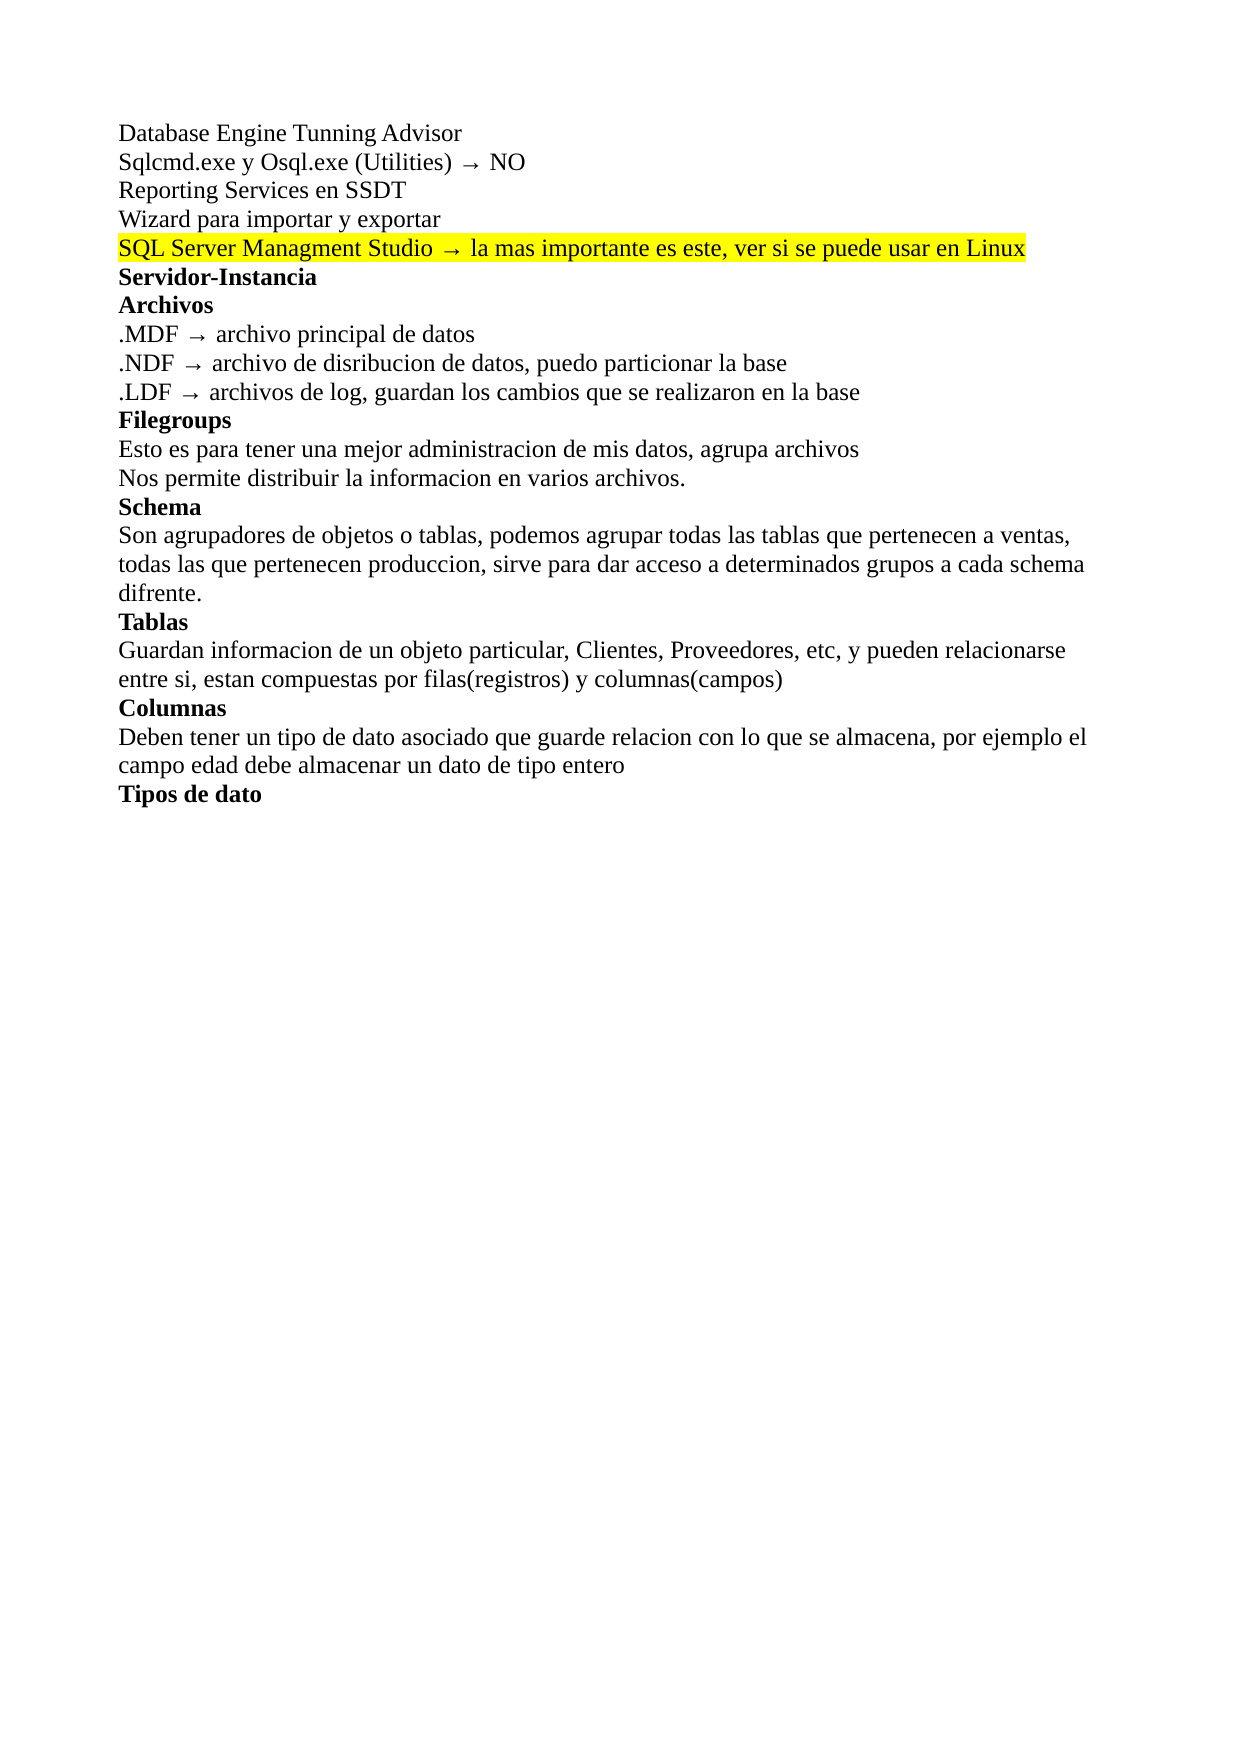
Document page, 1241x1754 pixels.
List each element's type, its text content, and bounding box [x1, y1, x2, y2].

text Schema [118, 492, 1122, 521]
text Columnas [118, 693, 1122, 722]
text Tablas [118, 607, 1122, 636]
text Servidor-Instancia [118, 262, 1122, 291]
text Esto es para tener una mejor administracion de mis datos, agrupa archivos [118, 434, 1122, 463]
text Database Engine Tunning Advisor [118, 118, 1122, 147]
text .NDF → archivo de disribucion de datos, puedo particionar la base [118, 348, 1122, 377]
text Filegroups [118, 406, 1122, 434]
text Reporting Services en SSDT [118, 176, 1122, 204]
text SQL Server Managment Studio → la mas importante es este, ver si se puede usar en Linux [118, 233, 1122, 262]
text Wizard para importar y exportar [118, 204, 1122, 233]
text Guardan informacion de un objeto particular, Clientes, Proveedores, etc, y pueden relacionarse entre si, estan compuestas por filas(registros) y columnas(campos) [118, 636, 1122, 693]
text .MDF → archivo principal de datos [118, 319, 1122, 348]
text Sqlcmd.exe y Osql.exe (Utilities) → NO [118, 147, 1122, 176]
text Son agrupadores de objetos o tablas, podemos agrupar todas las tablas que pertenecen a ventas, todas las que pertenecen produccion, sirve para dar acceso a determinados grupos a cada schema difrente. [118, 521, 1122, 607]
text Deben tener un tipo de dato asociado que guarde relacion con lo que se almacena, por ejemplo el campo edad debe almacenar un dato de tipo entero [118, 722, 1122, 779]
text Nos permite distribuir la informacion en varios archivos. [118, 463, 1122, 492]
text Tipos de dato [118, 779, 1122, 808]
text Archivos [118, 291, 1122, 319]
text .LDF → archivos de log, guardan los cambios que se realizaron en la base [118, 377, 1122, 406]
